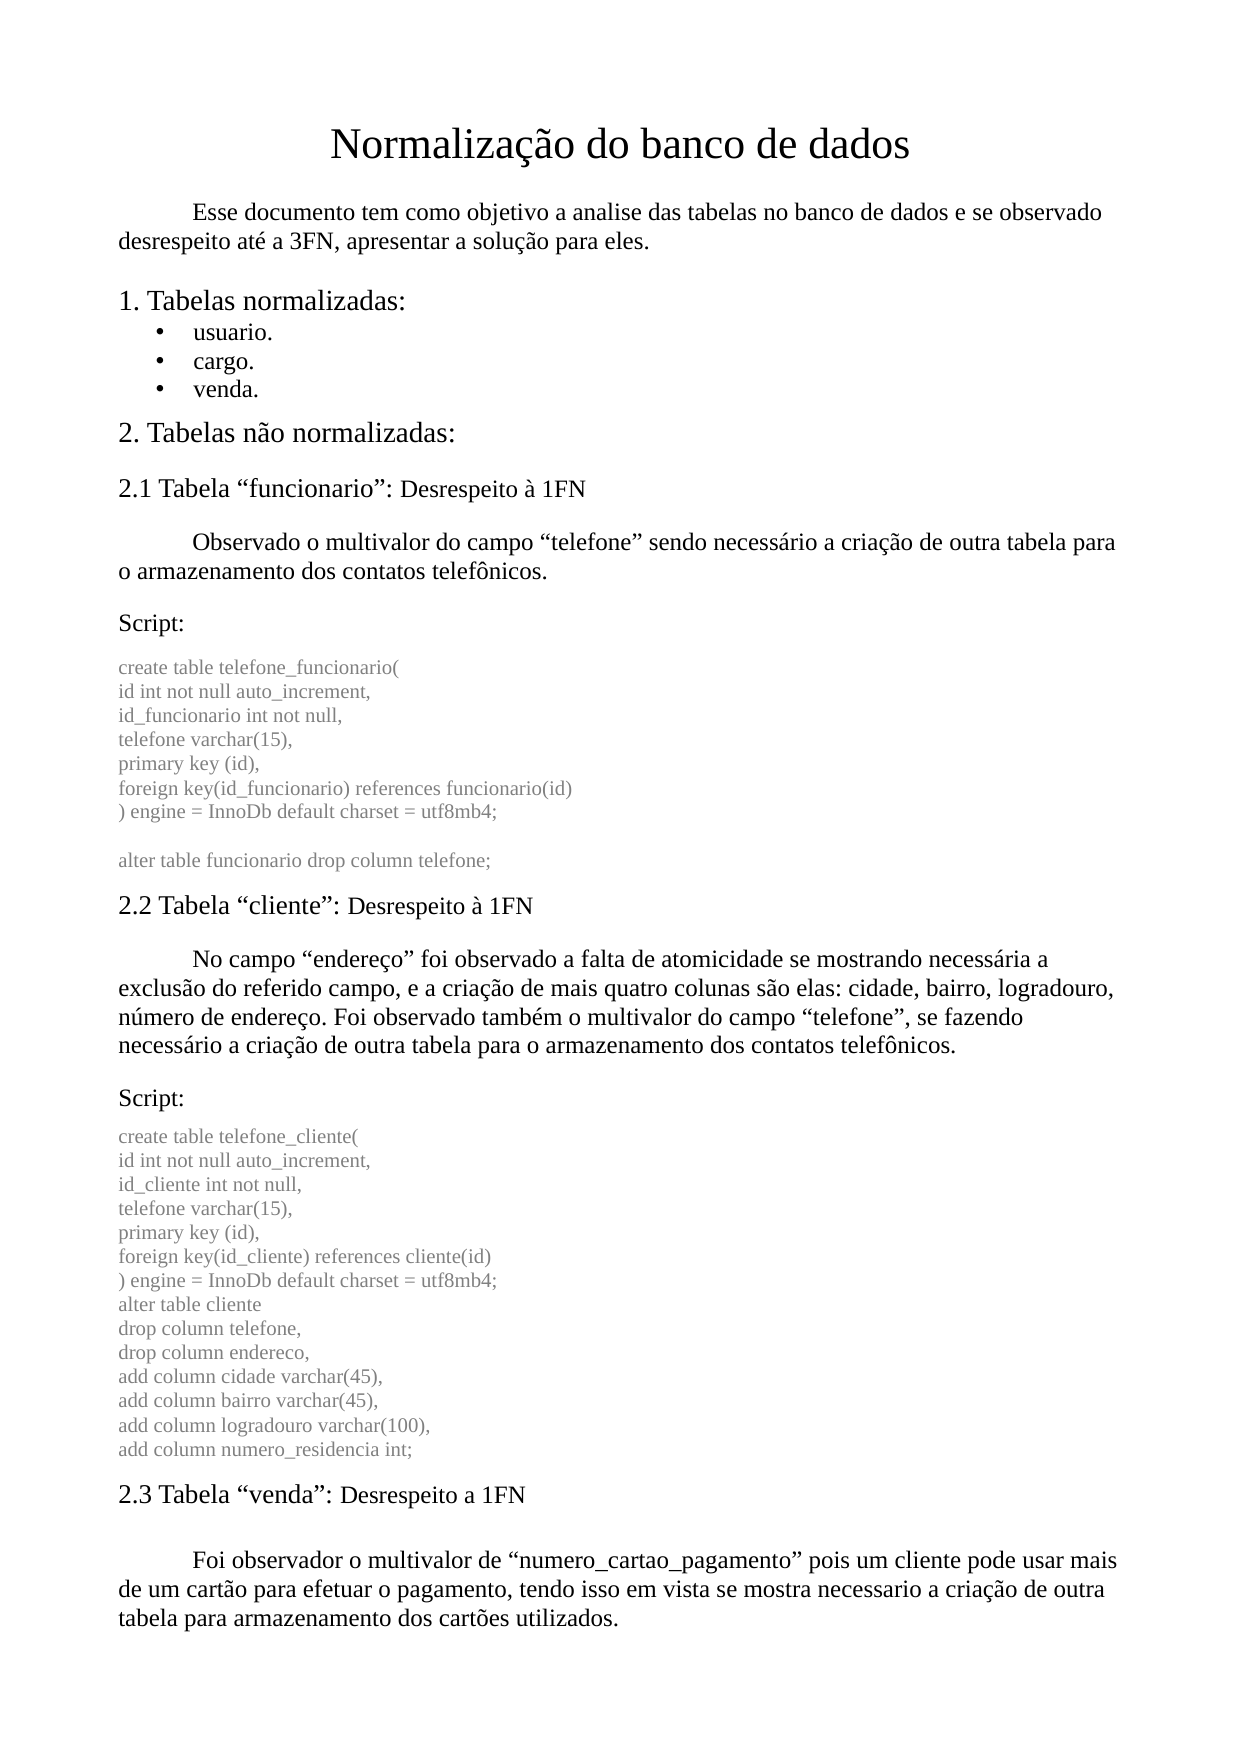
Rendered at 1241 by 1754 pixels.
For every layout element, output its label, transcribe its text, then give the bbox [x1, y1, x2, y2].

text Esse documento tem como objetivo a analise das tabelas no banco de dados e se observado desrespeito até a 3FN, apresentar a solução para eles. [118, 197, 1122, 255]
text 2.3 Tabela “venda”: Desrespeito a 1FN [118, 1478, 1122, 1509]
text Script: [118, 608, 1122, 637]
list cargo. [156, 346, 1122, 374]
text create table telefone_cliente( id int not null auto_increment, id_cliente int not null, telefone varchar(15), primary key (id), foreign key(id_cliente) references cliente(id) ) engine = InnoDb default charset = utf8mb4; [118, 1124, 1122, 1292]
text alter table cliente drop column telefone, drop column endereco, add column cidade varchar(45), add column bairro varchar(45), add column logradouro varchar(100), add column numero_residencia int; [118, 1292, 1122, 1461]
text 2.2 Tabela “cliente”: Desrespeito à 1FN [118, 889, 1122, 921]
list usuario. [156, 317, 1122, 346]
text create table telefone_funcionario( id int not null auto_increment, id_funcionario int not null, telefone varchar(15), primary key (id), foreign key(id_funcionario) references funcionario(id) ) engine = InnoDb default charset = utf8mb4; alter table funcionario drop column telefone; [118, 655, 1122, 872]
text No campo “endereço” foi observado a falta de atomicidade se mostrando necessária a exclusão do referido campo, e a criação de mais quatro colunas são elas: cidade, bairro, logradouro, número de endereço. Foi observado também o multivalor do campo “telefone”, se fazendo necessário a criação de outra tabela para o armazenamento dos contatos telefônicos. [118, 944, 1122, 1059]
text Foi observador o multivalor de “numero_cartao_pagamento” pois um cliente pode usar mais de um cartão para efetuar o pagamento, tendo isso em vista se mostra necessario a criação de outra tabela para armazenamento dos cartões utilizados. [118, 1545, 1122, 1631]
text Normalização do banco de dados [118, 118, 1122, 168]
text 2.1 Tabela “funcionario”: Desrespeito à 1FN [118, 472, 1122, 503]
text 1. Tabelas normalizadas: [118, 283, 1122, 317]
list venda. [156, 374, 1122, 403]
text 2. Tabelas não normalizadas: [118, 415, 1122, 449]
text Observado o multivalor do campo “telefone” sendo necessário a criação de outra tabela para o armazenamento dos contatos telefônicos. [118, 527, 1122, 585]
text Script: [118, 1083, 1122, 1112]
